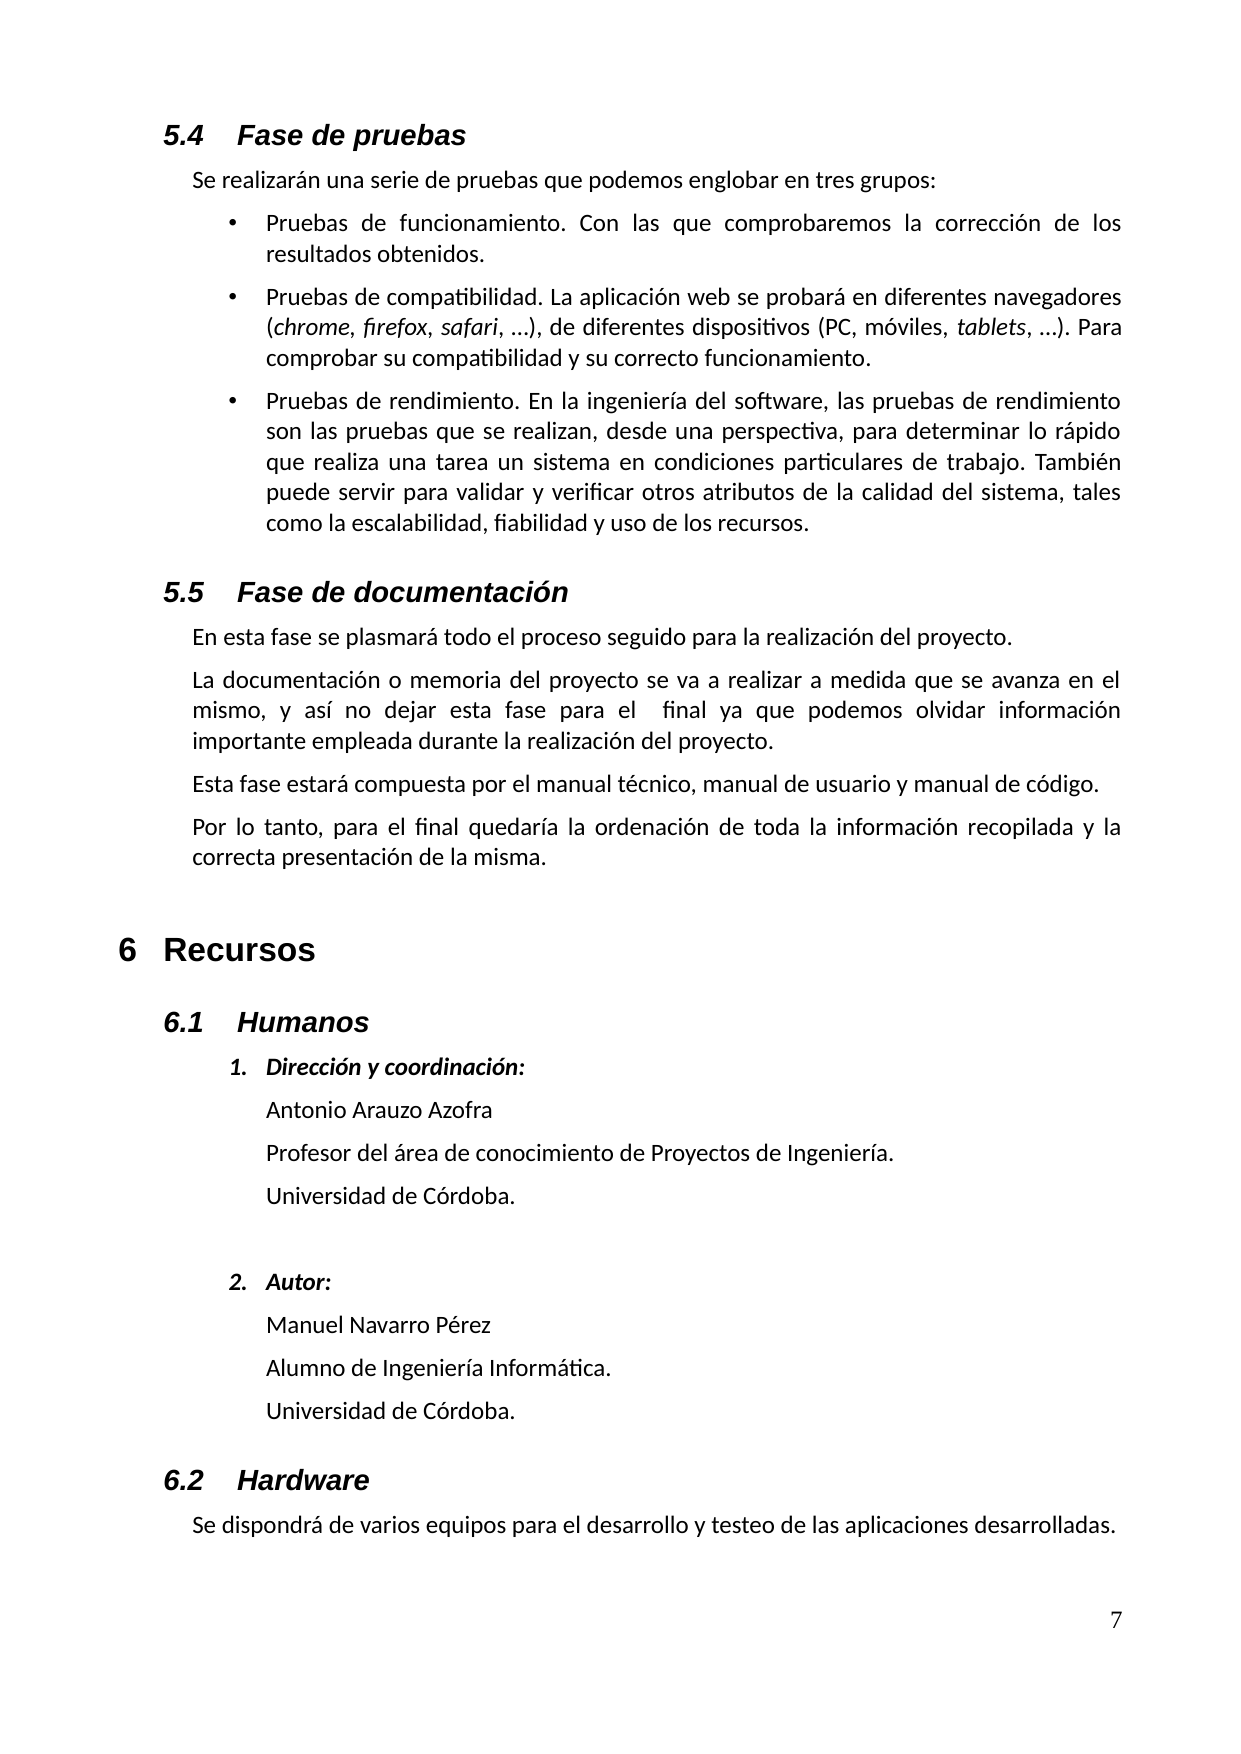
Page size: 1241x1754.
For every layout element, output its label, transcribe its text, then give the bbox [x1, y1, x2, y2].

text En esta fase se plasmará todo el proceso seguido para la realización del proyecto. [192, 621, 1122, 651]
list Antonio Arauzo Azofra [228, 1094, 1122, 1125]
list Manuel Navarro Pérez [228, 1309, 1122, 1340]
text La documentación o memoria del proyecto se va a realizar a medida que se avanza en el mismo, y así no dejar esta fase para el final ya que podemos olvidar información importante empleada durante la realización del proyecto. [192, 664, 1122, 756]
text Se dispondrá de varios equipos para el desarrollo y testeo de las aplicaciones desarrolladas. [192, 1509, 1122, 1540]
subtitle Recursos [118, 929, 1122, 968]
list Pruebas de rendimiento. En la ingeniería del software, las pruebas de rendimiento son las pruebas que se realizan, desde una perspectiva, para determinar lo rápido que realiza una tarea un sistema en condiciones particulares de trabajo. También puede servir para validar y verificar otros atributos de la calidad del sistema, tales como la escalabilidad, fiabilidad y uso de los recursos. [228, 385, 1122, 537]
list Alumno de Ingeniería Informática. [228, 1352, 1122, 1383]
text Por lo tanto, para el final quedaría la ordenación de toda la información recopilada y la correcta presentación de la misma. [192, 811, 1122, 872]
subtitle Fase de documentación [163, 575, 1122, 608]
text Se realizarán una serie de pruebas que podemos englobar en tres grupos: [192, 164, 1122, 195]
list Pruebas de funcionamiento. Con las que comprobaremos la corrección de los resultados obtenidos. [228, 207, 1122, 268]
subtitle Hardware [163, 1463, 1122, 1497]
list Autor: [228, 1266, 1122, 1297]
subtitle Fase de pruebas [163, 118, 1122, 152]
list Universidad de Córdoba. [228, 1180, 1122, 1211]
list Pruebas de compatibilidad. La aplicación web se probará en diferentes navegadores (chrome, firefox, safari, …), de diferentes dispositivos (PC, móviles, tablets, …). Para comprobar su compatibilidad y su correcto funcionamiento. [228, 281, 1122, 372]
list Profesor del área de conocimiento de Proyectos de Ingeniería. [228, 1137, 1122, 1168]
subtitle Humanos [163, 1005, 1122, 1039]
list Dirección y coordinación: [228, 1051, 1122, 1082]
list Universidad de Córdoba. [228, 1395, 1122, 1426]
text Esta fase estará compuesta por el manual técnico, manual de usuario y manual de código. [192, 768, 1122, 798]
